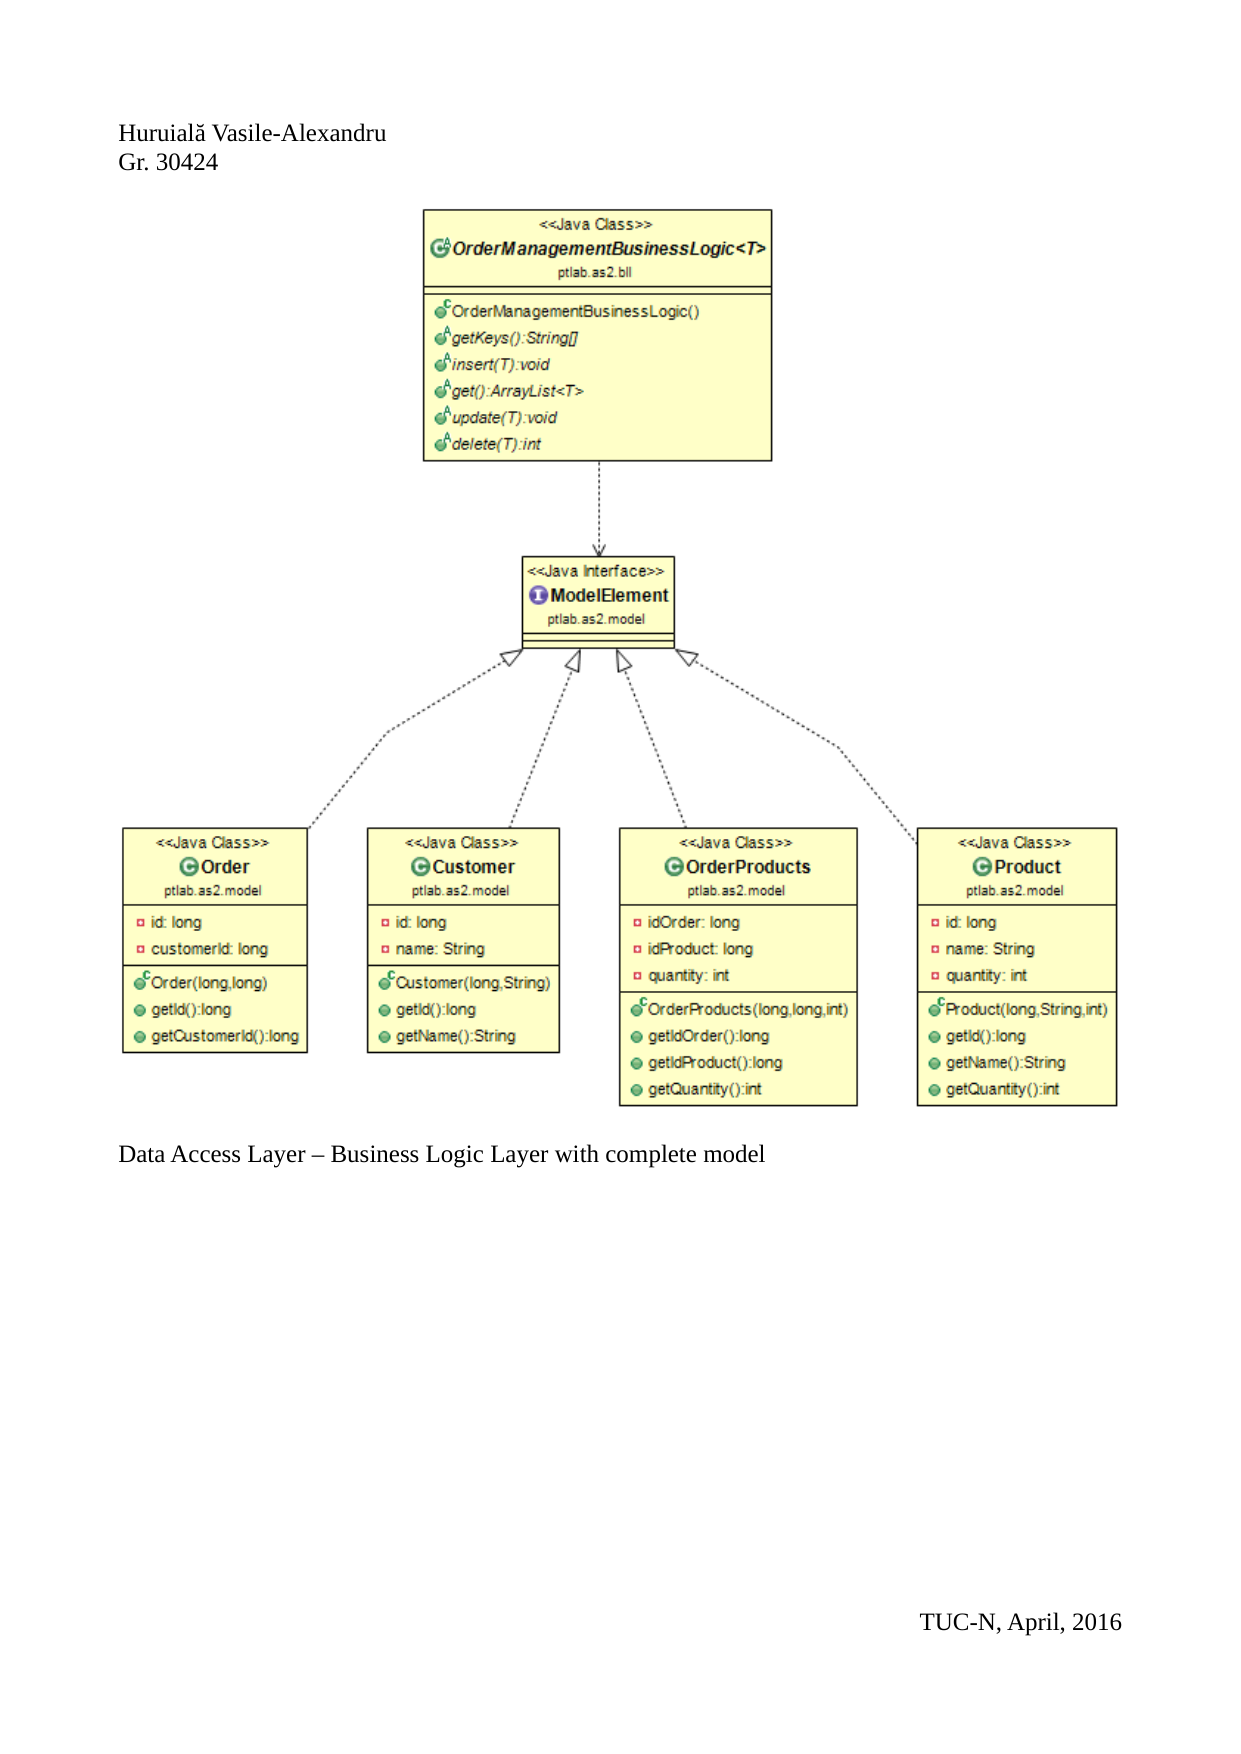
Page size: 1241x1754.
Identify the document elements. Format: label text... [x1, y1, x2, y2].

picture [118, 205, 1122, 1111]
text Data Access Layer – Business Logic Layer with complete model [118, 1139, 1122, 1168]
